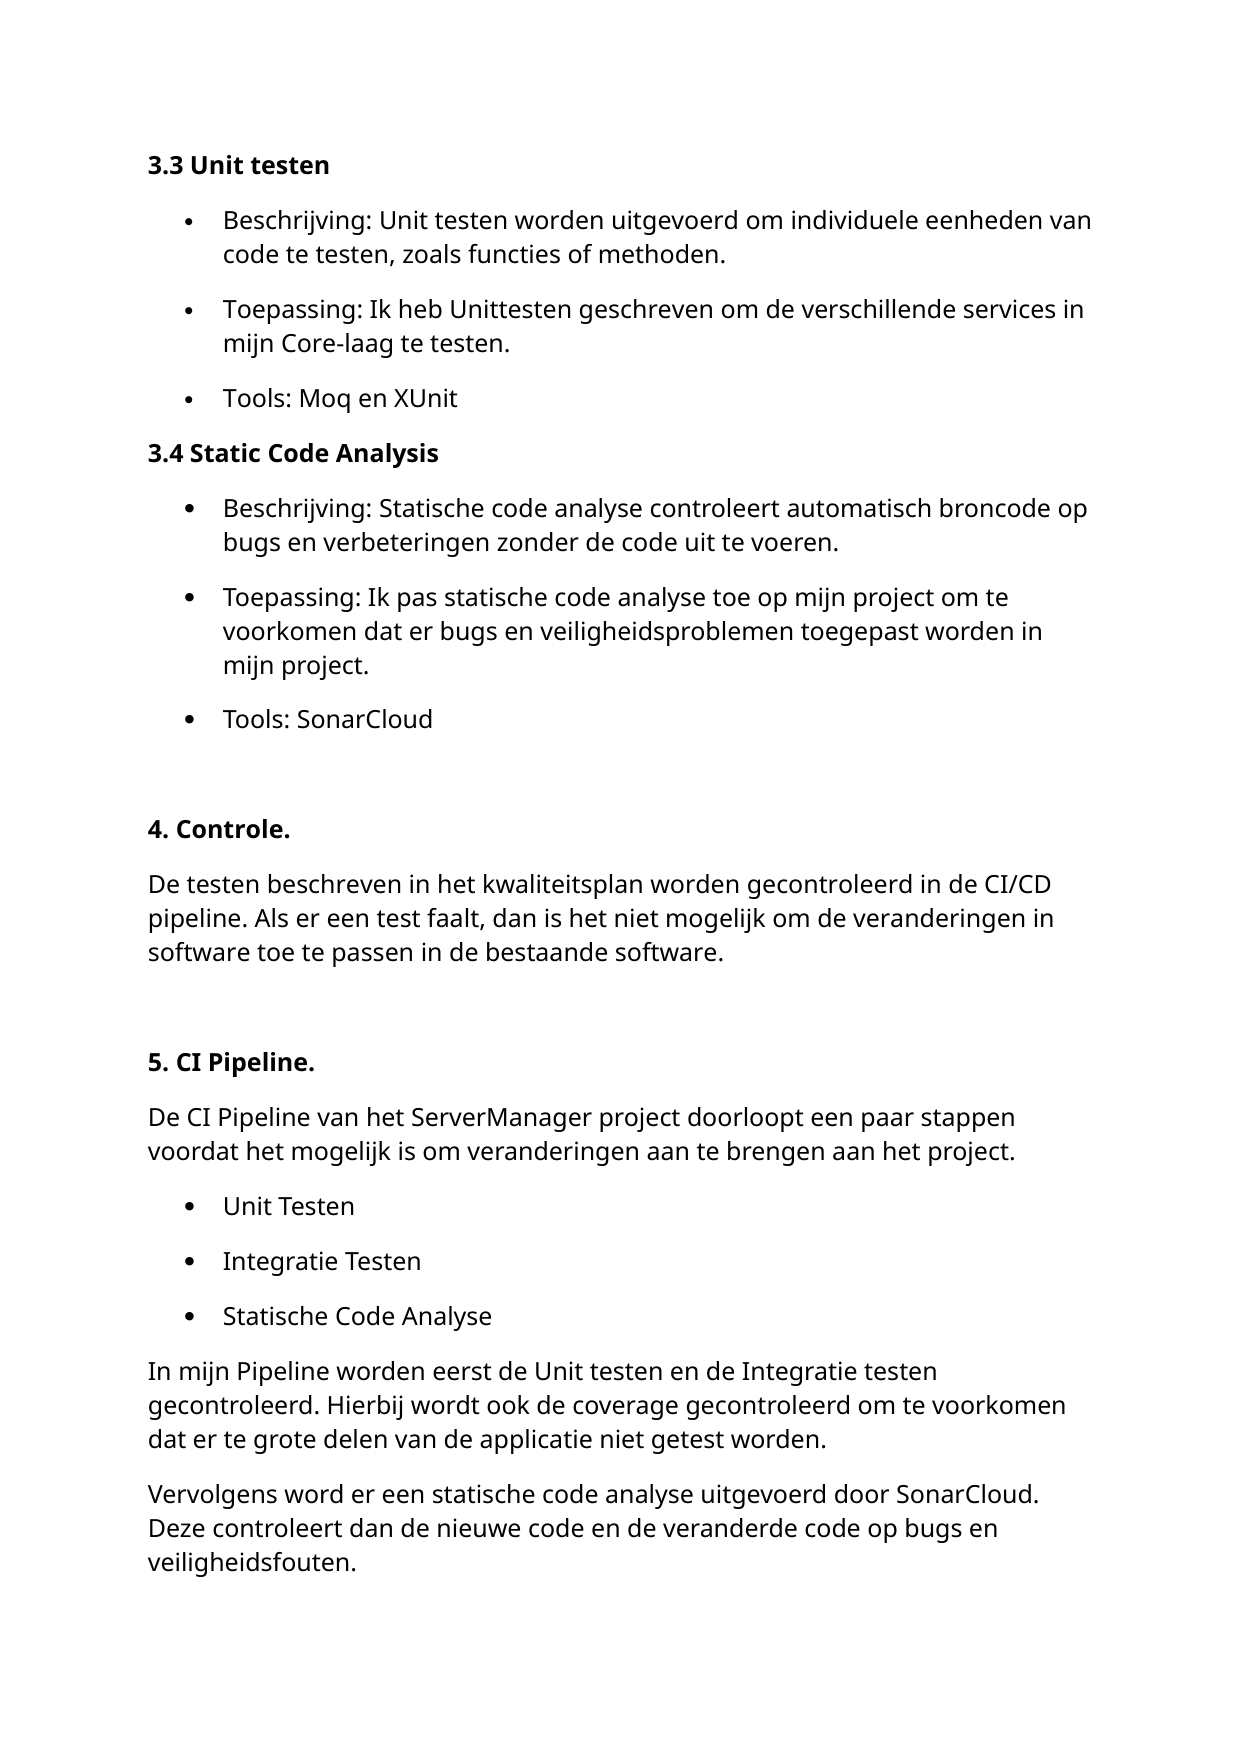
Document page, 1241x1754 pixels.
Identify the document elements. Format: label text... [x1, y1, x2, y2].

list Tools: SonarCloud [185, 702, 1093, 736]
text 5. CI Pipeline. [148, 1045, 1093, 1079]
list Beschrijving: Statische code analyse controleert automatisch broncode op bugs en verbeteringen zonder de code uit te voeren. [185, 490, 1093, 558]
text De CI Pipeline van het ServerManager project doorloopt een paar stappen voordat het mogelijk is om veranderingen aan te brengen aan het project. [148, 1100, 1093, 1168]
text In mijn Pipeline worden eerst de Unit testen en de Integratie testen gecontroleerd. Hierbij wordt ook de coverage gecontroleerd om te voorkomen dat er te grote delen van de applicatie niet getest worden. [148, 1353, 1093, 1456]
list Toepassing: Ik heb Unittesten geschreven om de verschillende services in mijn Core-laag te testen. [185, 291, 1093, 359]
text De testen beschreven in het kwaliteitsplan worden gecontroleerd in de CI/CD pipeline. Als er een test faalt, dan is het niet mogelijk om de veranderingen in software toe te passen in de bestaande software. [148, 867, 1093, 969]
text 3.4 Static Code Analysis [148, 435, 1093, 469]
text 4. Controle. [148, 812, 1093, 846]
list Tools: Moq en XUnit [185, 380, 1093, 414]
list Statische Code Analyse [185, 1298, 1093, 1332]
list Integratie Testen [185, 1243, 1093, 1278]
text Vervolgens word er een statische code analyse uitgevoerd door SonarCloud. Deze controleert dan de nieuwe code en de veranderde code op bugs en veiligheidsfouten. [148, 1476, 1093, 1578]
list Toepassing: Ik pas statische code analyse toe op mijn project om te voorkomen dat er bugs en veiligheidsproblemen toegepast worden in mijn project. [185, 579, 1093, 681]
list Beschrijving: Unit testen worden uitgevoerd om individuele eenheden van code te testen, zoals functies of methoden. [185, 202, 1093, 271]
text 3.3 Unit testen [148, 148, 1093, 182]
list Unit Testen [185, 1189, 1093, 1223]
